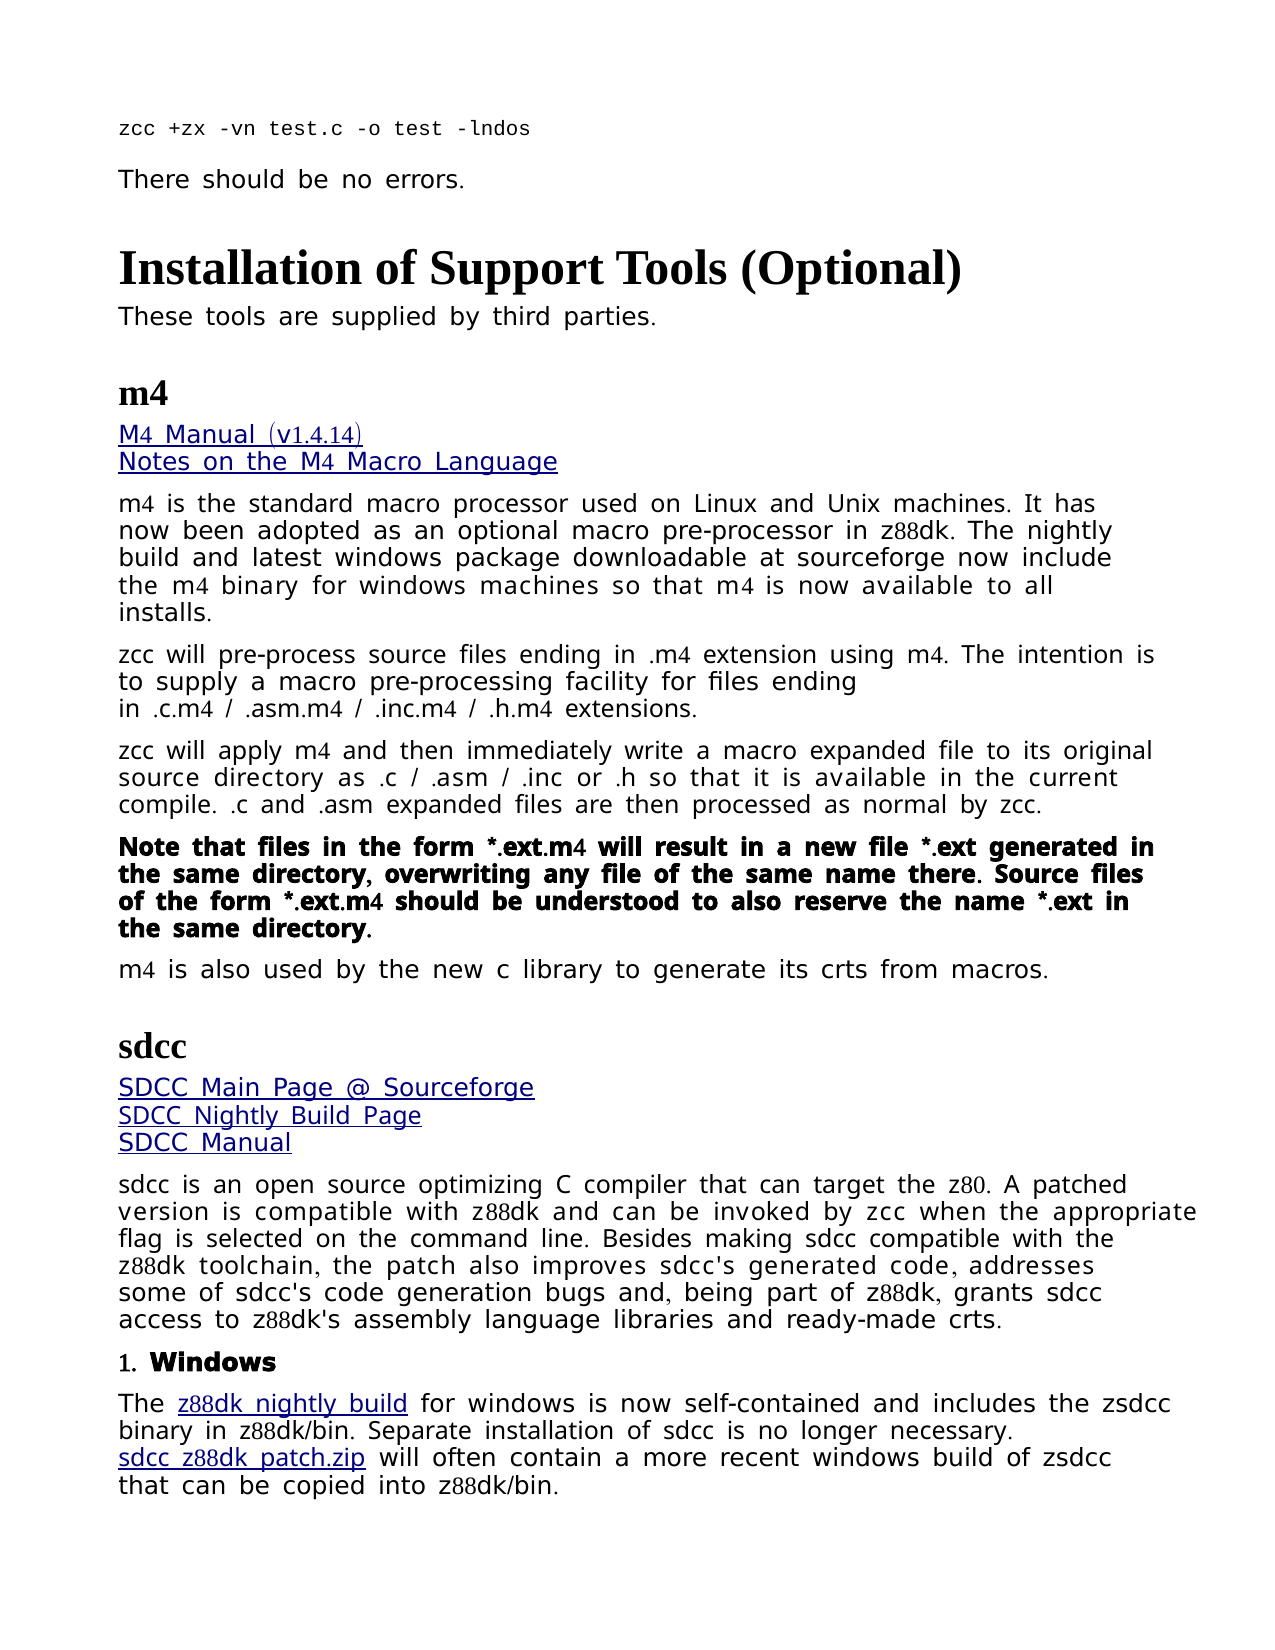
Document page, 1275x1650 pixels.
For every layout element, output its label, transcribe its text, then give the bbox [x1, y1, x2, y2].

text sdcc is an open source optimizing C compiler that can target the z80. A patched version is compatible with z88dk and can be invoked by zcc when the appropriate flag is selected on the command line. Besides making sdcc compatible with the z88dk toolchain, the patch also improves sdcc's generated code, addresses some of sdcc's code generation bugs and, being part of z88dk, grants sdcc access to z88dk's assembly language libraries and ready-made crts. [118, 1176, 1157, 1334]
subtitle sdcc [118, 1024, 1157, 1067]
text The z88dk nightly build for windows is now self-contained and includes the zsdcc binary in z88dk/bin. Separate installation of sdcc is no longer necessary. sdcc_z88dk_patch.zip will often contain a more recent windows build of zsdcc that can be copied into z88dk/bin. [118, 1395, 1157, 1499]
text There should be no errors. [118, 171, 1157, 194]
subtitle Installation of Support Tools (Optional) [118, 238, 1157, 296]
text zcc +zx -vn test.c -o test -lndos [118, 118, 1157, 142]
text SDCC Main Page @ Sourceforge SDCC Nightly Build Page SDCC Manual [118, 1079, 1157, 1157]
text These tools are supplied by third parties. [118, 308, 1157, 331]
text m4 is the standard macro processor used on Linux and Unix machines. It has now been adopted as an optional macro pre-processor in z88dk. The nightly build and latest windows package downloadable at sourceforge now include the m4 binary for windows machines so that m4 is now available to all installs. [118, 495, 1157, 627]
text Note that files in the form *.ext.m4 will result in a new file *.ext generated in the same directory, overwriting any file of the same name there. Source files of the form *.ext.m4 should be understood to also reserve the name *.ext in the same directory. [118, 838, 1157, 942]
subtitle m4 [118, 371, 1157, 414]
text M4 Manual (v1.4.14) Notes on the M4 Macro Language [118, 426, 1157, 476]
text zcc will pre-process source files ending in .m4 extension using m4. The intention is to supply a macro pre-processing facility for files ending in .c.m4 / .asm.m4 / .inc.m4 / .h.m4 extensions. [118, 646, 1157, 723]
text 1. Windows [118, 1353, 1157, 1376]
text m4 is also used by the new c library to generate its crts from macros. [118, 961, 1157, 984]
text zcc will apply m4 and then immediately write a macro expanded file to its original source directory as .c / .asm / .inc or .h so that it is available in the current compile. .c and .asm expanded files are then processed as normal by zcc. [118, 742, 1157, 819]
